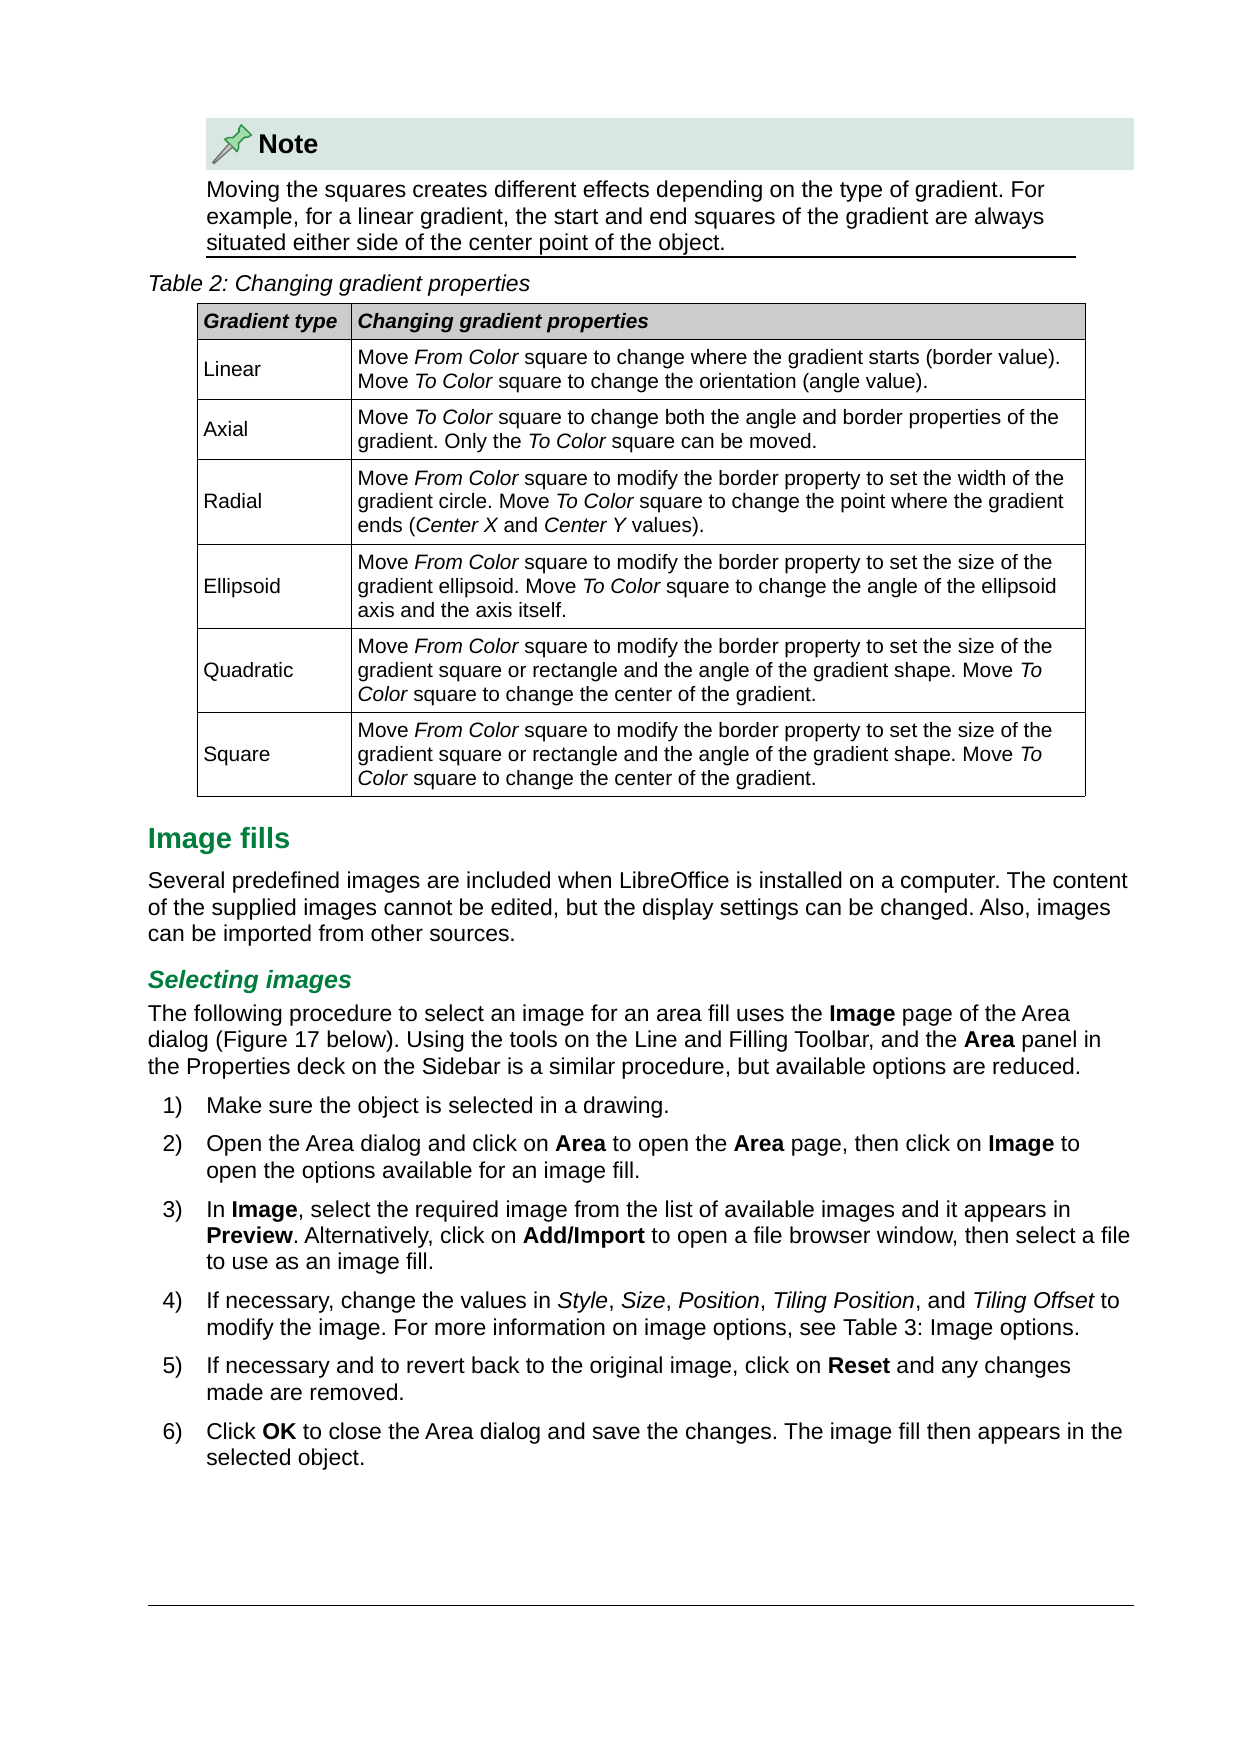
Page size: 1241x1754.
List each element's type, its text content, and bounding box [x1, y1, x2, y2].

table_cell Move From Color square to modify the border property to set the size of the gradient ellipsoid. Move To Color square to change the angle of the ellipsoid axis and the axis itself. [352, 545, 1085, 628]
table_cell Linear [198, 340, 351, 399]
text The following procedure to select an image for an area fill uses the Image page of the Area dialog (Figure 17 below). Using the tools on the Line and Filling Toolbar, and the Area panel in the Properties deck on the Sidebar is a similar procedure, but available options are reduced. [148, 1000, 1134, 1079]
list Open the Area dialog and click on Area to open the Area page, then click on Image to open the options available for an image fill. [162, 1130, 1134, 1183]
table_cell Square [198, 713, 351, 796]
list If necessary, change the values in Style, Size, Position, Tiling Position, and Tiling Offset to modify the image. For more information on image options, see Table 3: Image options. [162, 1287, 1134, 1340]
table_cell Move To Color square to change both the angle and border properties of the gradient. Only the To Color square can be moved. [352, 400, 1085, 459]
subtitle Image fills [148, 821, 1134, 855]
text Moving the squares creates different effects depending on the type of gradient. For example, for a linear gradient, the start and end squares of the gradient are always situated either side of the center point of the object. [206, 176, 1076, 256]
text Table 2: Changing gradient properties [148, 270, 1134, 296]
text Several predefined images are included when LibreOffice is installed on a computer. The content of the supplied images cannot be edited, but the display settings can be changed. Also, images can be imported from other sources. [148, 867, 1134, 946]
table_cell Move From Color square to modify the border property to set the size of the gradient square or rectangle and the angle of the gradient shape. Move To Color square to change the center of the gradient. [352, 629, 1085, 712]
list Click OK to close the Area dialog and save the changes. The image fill then appears in the selected object. [162, 1418, 1134, 1470]
subtitle Note [206, 118, 1134, 170]
table_header Changing gradient properties [352, 304, 1085, 339]
table_cell Move From Color square to modify the border property to set the size of the gradient square or rectangle and the angle of the gradient shape. Move To Color square to change the center of the gradient. [352, 713, 1085, 796]
table_cell Radial [198, 460, 351, 543]
subtitle Selecting images [148, 965, 1134, 994]
table_cell Move From Color square to modify the border property to set the width of the gradient circle. Move To Color square to change the point where the gradient ends (Center X and Center Y values). [352, 460, 1085, 543]
list If necessary and to revert back to the original image, click on Reset and any changes made are removed. [162, 1352, 1134, 1405]
table_cell Move From Color square to change where the gradient starts (border value). Move To Color square to change the orientation (angle value). [352, 340, 1085, 399]
table_header Gradient type [198, 304, 351, 339]
list In Image, select the required image from the list of available images and it appears in Preview. Alternatively, click on Add/Import to open a file browser window, then select a file to use as an image fill. [162, 1196, 1134, 1275]
list Make sure the object is selected in a drawing. [162, 1092, 1134, 1118]
table_cell Axial [198, 400, 351, 459]
table_cell Quadratic [198, 629, 351, 712]
table_cell Ellipsoid [198, 545, 351, 628]
